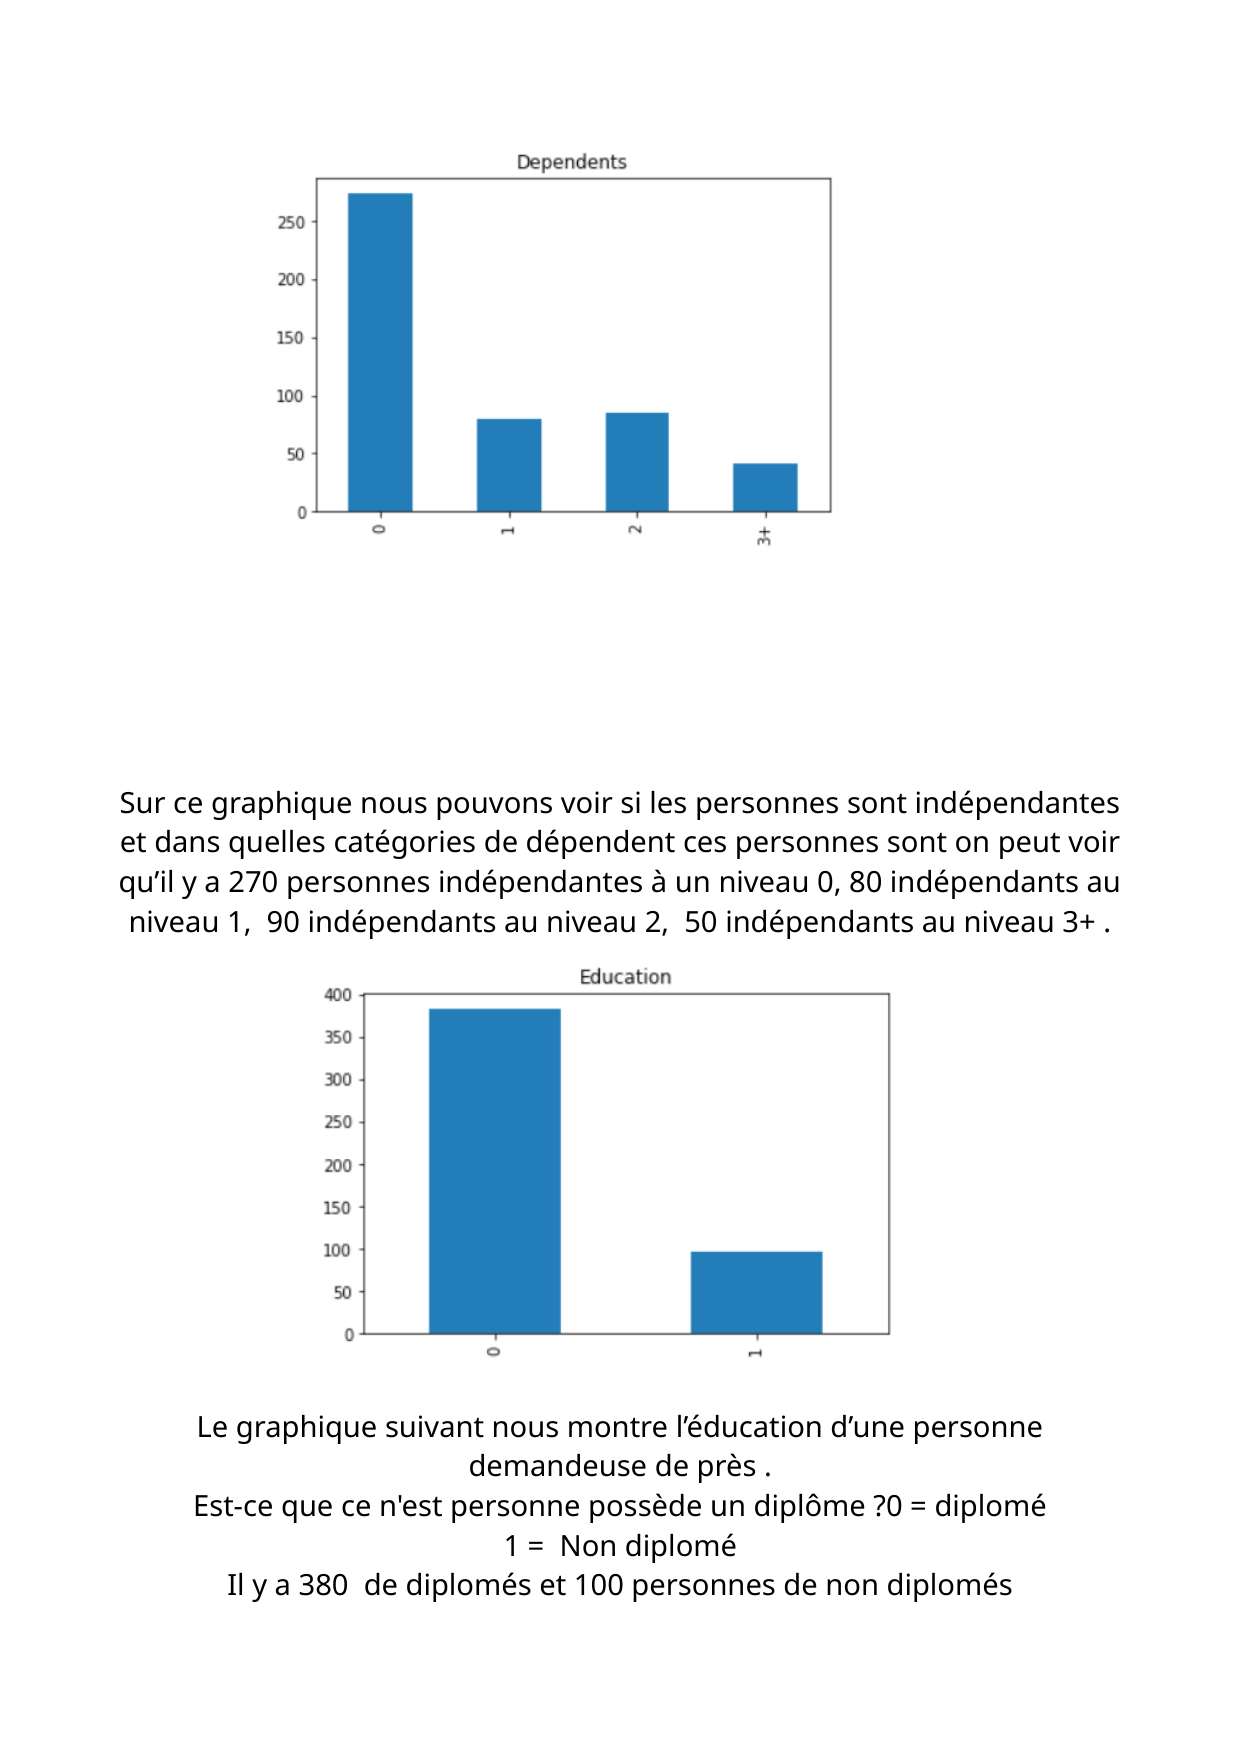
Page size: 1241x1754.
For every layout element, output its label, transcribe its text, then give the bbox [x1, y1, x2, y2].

text 1 = Non diplomé [118, 1525, 1122, 1565]
text Le graphique suivant nous montre l’éducation d’une personne demandeuse de près . [118, 1406, 1122, 1485]
text Sur ce graphique nous pouvons voir si les personnes sont indépendantes et dans quelles catégories de dépendent ces personnes sont on peut voir qu’il y a 270 personnes indépendantes à un niveau 0, 80 indépendants au niveau 1, 90 indépendants au niveau 2, 50 indépendants au niveau 3+ . [118, 782, 1122, 941]
text Est-ce que ce n'est personne possède un diplôme ?0 = diplomé [118, 1485, 1122, 1525]
text Il y a 380 de diplomés et 100 personnes de non diplomés [118, 1565, 1122, 1604]
